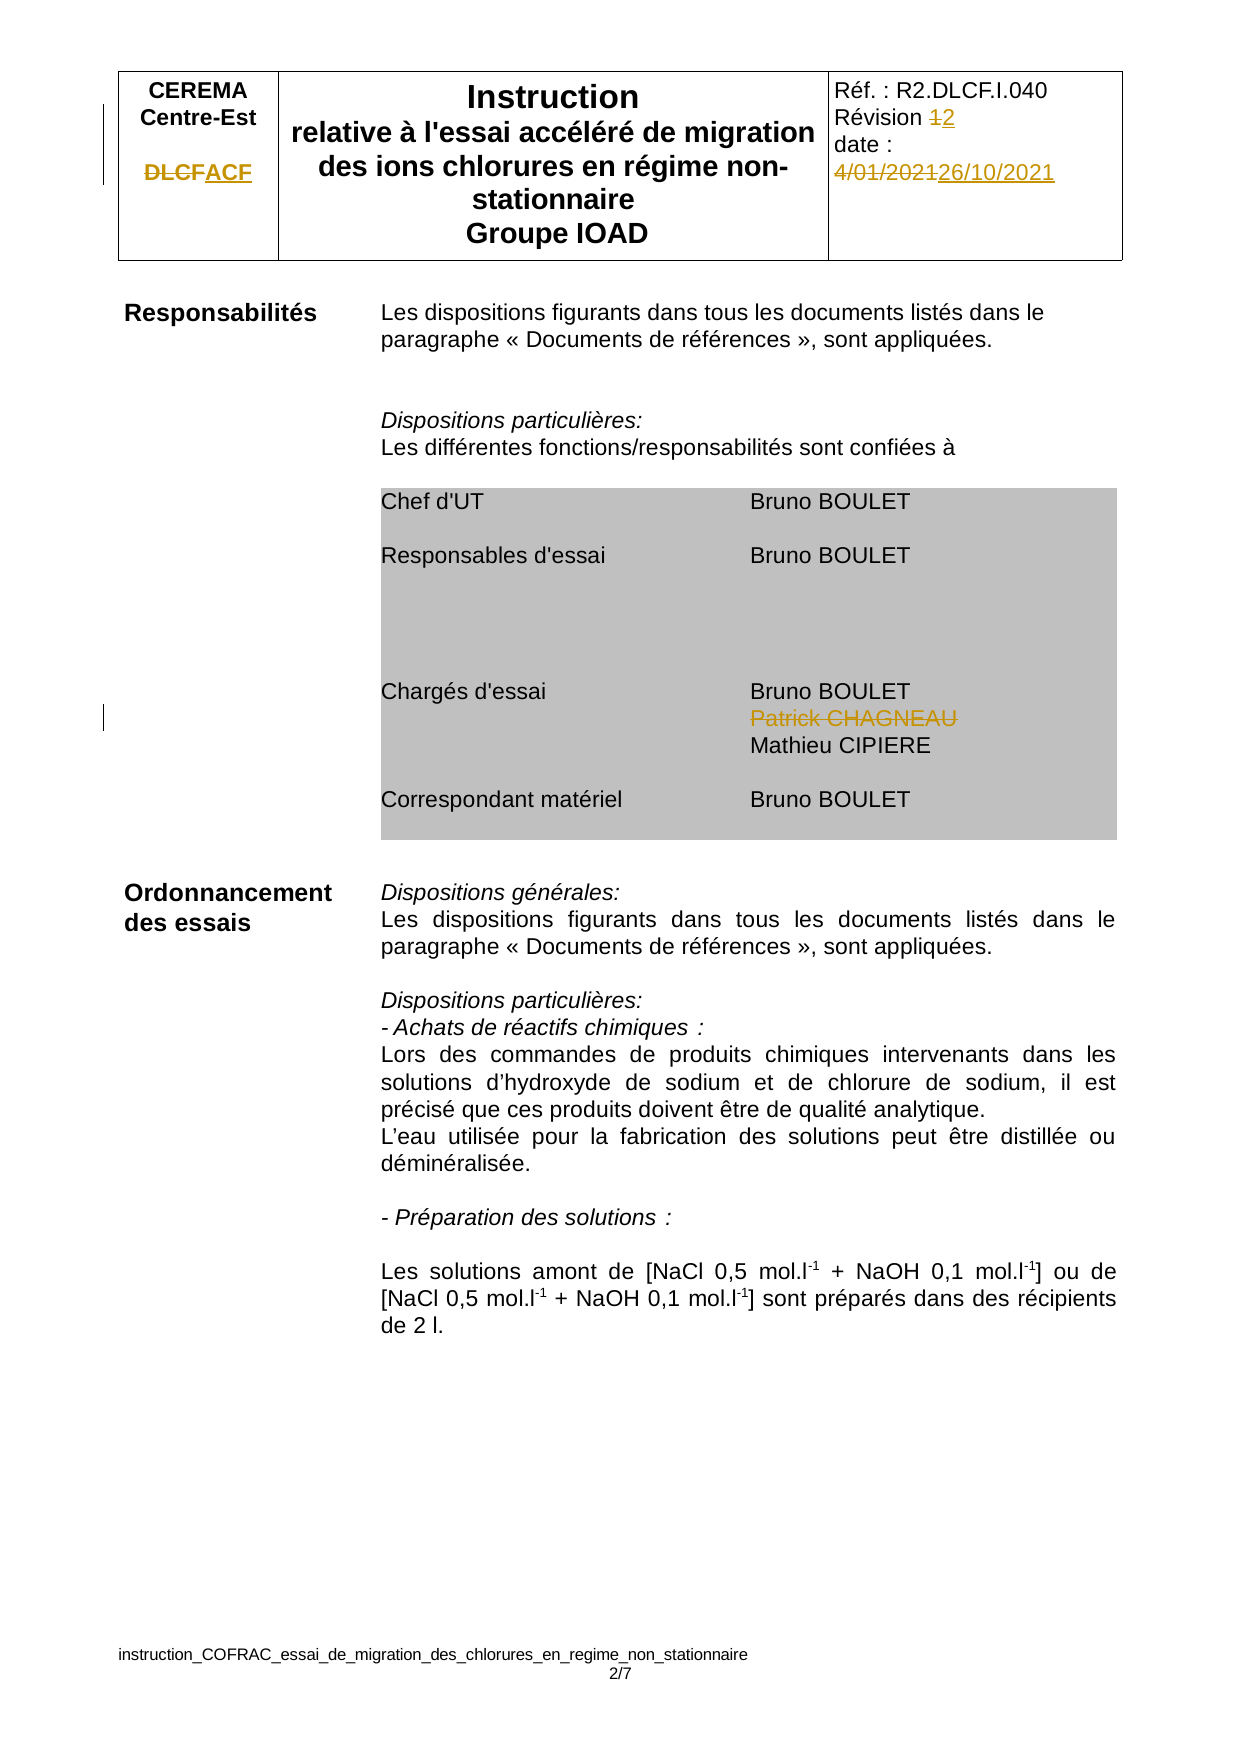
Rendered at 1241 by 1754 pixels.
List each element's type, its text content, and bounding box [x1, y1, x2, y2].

table_cell Responsabilités [118, 293, 375, 873]
table_cell Ordonnancement des essais [118, 873, 375, 1549]
table_cell Dispositions générales: Les dispositions figurants dans tous les documents listés dans le paragraphe « Documents de références », sont appliquées. Dispositions particulières: - Achats de réactifs chimiques : Lors des commandes de produits chimiques intervenants dans les solutions d’hydroxyde de sodium et de chlorure de sodium, il est précisé que ces produits doivent être de qualité analytique. L’eau utilisée pour la fabrication des solutions peut être distillée ou déminéralisée. - Préparation des solutions : Les solutions amont de [NaCl 0,5 mol.l-1 + NaOH 0,1 mol.l-1] ou de [NaCl 0,5 mol.l-1 + NaOH 0,1 mol.l-1] sont préparés dans des récipients de 2 l. La solution aval est préparée dans un récipient de 20 l. Celui-ci est complété par des ajouts de 5, 10 ou 15 litres : Étape 1 : réception des échantillon : le CE Procède à la réception des échantillons et la création d’un nouveau dossier essai : Le CE crée un nouvel enregistrement dans la feuille de calcul « suivi des essais de durabilité ». Il crée un nouveau numéro SOA/DAPP. Ce numéro commence par les lettres : «DAPP/ » suivi de l’année, suivi du symbole : « / », suivi d’un nombre débutant à un pour le premier essai de l’année puis incrémenté à chaque nouvel essai. Les échantillons sont identifiés par les références client. A défaut le CE les identifie. Les échantillons sont placés dans les bacs de conservation. Le CE crée le « dossier d’essai » et renseigne les champs de l’onglet « prélèvement » (identification du prélèvement, date de sciage, échéance d’essai, ...) Le CE imprime l’onglet « prélèvement » au format A3 Étape 2 : enrobage et sciage des corps d’épreuve : 24 heures avant le sciage, le CE sort les éprouvettes des bacs de conservation, les sèche à l’air comprimé, et les enduit de résine époxy. Le CE scie les corps d’épreuves à une épaisseur de 50±1 mm. Le sciage est réalisé « sous eau ». Le CE identifie les corps d’épreuve conformément au « dossier d’essai ». Le CE mesure les corps d’épreuve : le diamètre et l’épaisseur sont mesurés selon 2 directions perpendiculaires. Le diamètre doit être compris entre 100 et 118 mm Le CE complète le « dossier d’essai ». Après sciage, les corps d’épreuves sont conservés dans un sac humide pendant une durée maximale de 3 jours. Étape 3 : saturation des corps d’épreuve : Le CE place les corps d’épreuve dans la chambre à vide. La pression est maintenue inférieure à 25 mbar pendant 4h00 ± 0h30. Le CE introduit la solution de soude dans la chambre à vide jusqu’à ce que les corps d’épreuve soient recouverts d’environ 20 mm. La pression est maintenue inférieure à 25 mbar pendant 68h00. Le CE complète le dossier d’essai. Étape 4 : mesure de la résistivité (hors accréditation) : Le CE imprime l’onglet « feuille de mesure » du dossier d’essai qui constituera la feuille de paillasse. l’impédance est mesurée à une fréquence 120 Hz. Avant toute mesure sur un nouveau corps d’épreuve, le CE effectue une mesure a vide de l’impédance du dispositif de mesure. Le CE effectue trois mesures d’impédance sur chacun des corps d’épreuve. Le CE enregistre les résultats sur la feuille de paillasse Le CE complète le dossier-essai. Étape 5 : mise en cellule : Le CE place le corps d’épreuve entre les deux compartiments du dispositif. Le CE repère le côté en contact avec la solution de chlorure sur le corps d’épreuve. Le CE introduit les solutions dans les compartiments. Le CE met le circuit sous tension. Le CE détermine la durée d’essai. Le CE mesure la température des solutions. Le CE rempli la feuille de paillasse. Le CE complète le dossier-essai. Étape 6 : Mesure des températures et vérification des tensions : Toutes les 24 heures d’essai, le CE relève les températures des solutions dans les compartiments. De plus, il vérifie et ajuste les tensions au bornes des échantillons si nécessaire. Le CE rempli la feuille de paillasse et complète le dossier-essai Étape 7 : Mesure de la profondeur de pénétration : Le CE arrête le générateur. Le CE fend les corps d’épreuves. Le CE pulvérise le nitrate d’argent et attend 30 minutes. Si nécessaire le CE effectue une seconde pulvérisation de nitrate d’argent et attend 30 minutes. Le CE mesure les profondeurs de pénétration. Le CE note les mesures sur la feuille de paillasse. Le CE reporte la feuille de paillasse sur le « dossier essai ». À ce stade, le PV d’essais a été généré automatiquement. Les cellules de mesure sont rincées à l’eau potable. Étape 11 : Le procès-verbal est transmis au RE : Afin de valider le PV, le CE transmet les documents suivants au RE : La version papier du « dossier » essai Le projet de procès-verbal. Une impression de l’onglet intitulé « feuille de mesures » La feuille de paillasse. Le RE vérifie le contenu et la concordance des informations entre les différents documents, et signe le procès-verbal. Le PV est envoyé au client. Un exemplaire est archivé dans le classeur « PV DAPP » situé dans le bureau E256. Un autre exemplaire est conservé à l'intérieur du dossier essai dans le même bureau. [375, 873, 1123, 1549]
table_cell Dispositions générales : Les dispositions figurants dans tous les documents listés dans le paragraphe « Documents de références », sont appliquées. Dispositions particulières: Les différentes fonctions/responsabilités sont confiées à Chef d'UT Bruno BOULET Responsables d'essai Bruno BOULET Chargés d'essai Bruno BOULET Mathieu CIPIERE Correspondant matériel Bruno BOULET [375, 293, 1123, 873]
